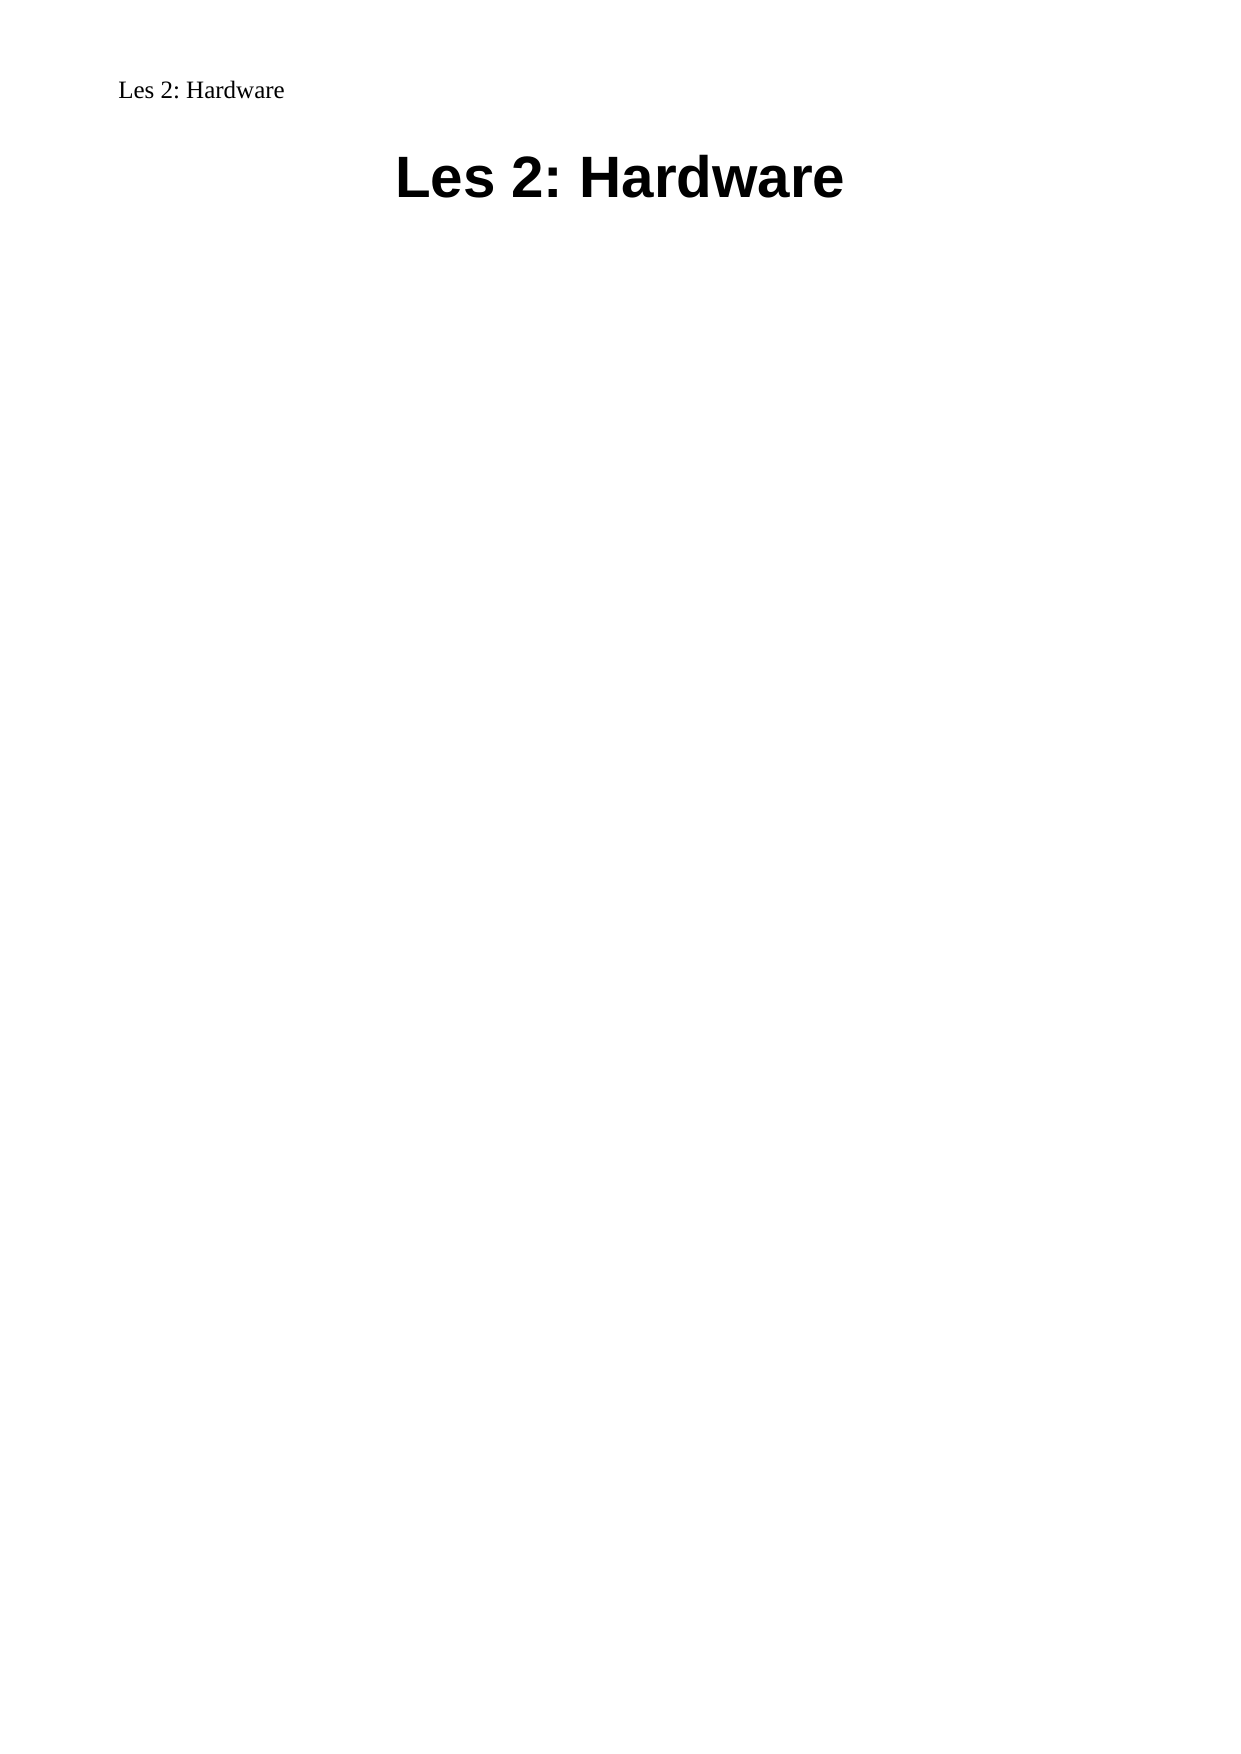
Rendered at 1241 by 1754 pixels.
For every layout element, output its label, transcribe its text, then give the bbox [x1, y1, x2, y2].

text Les 2: Hardware [118, 143, 1122, 210]
